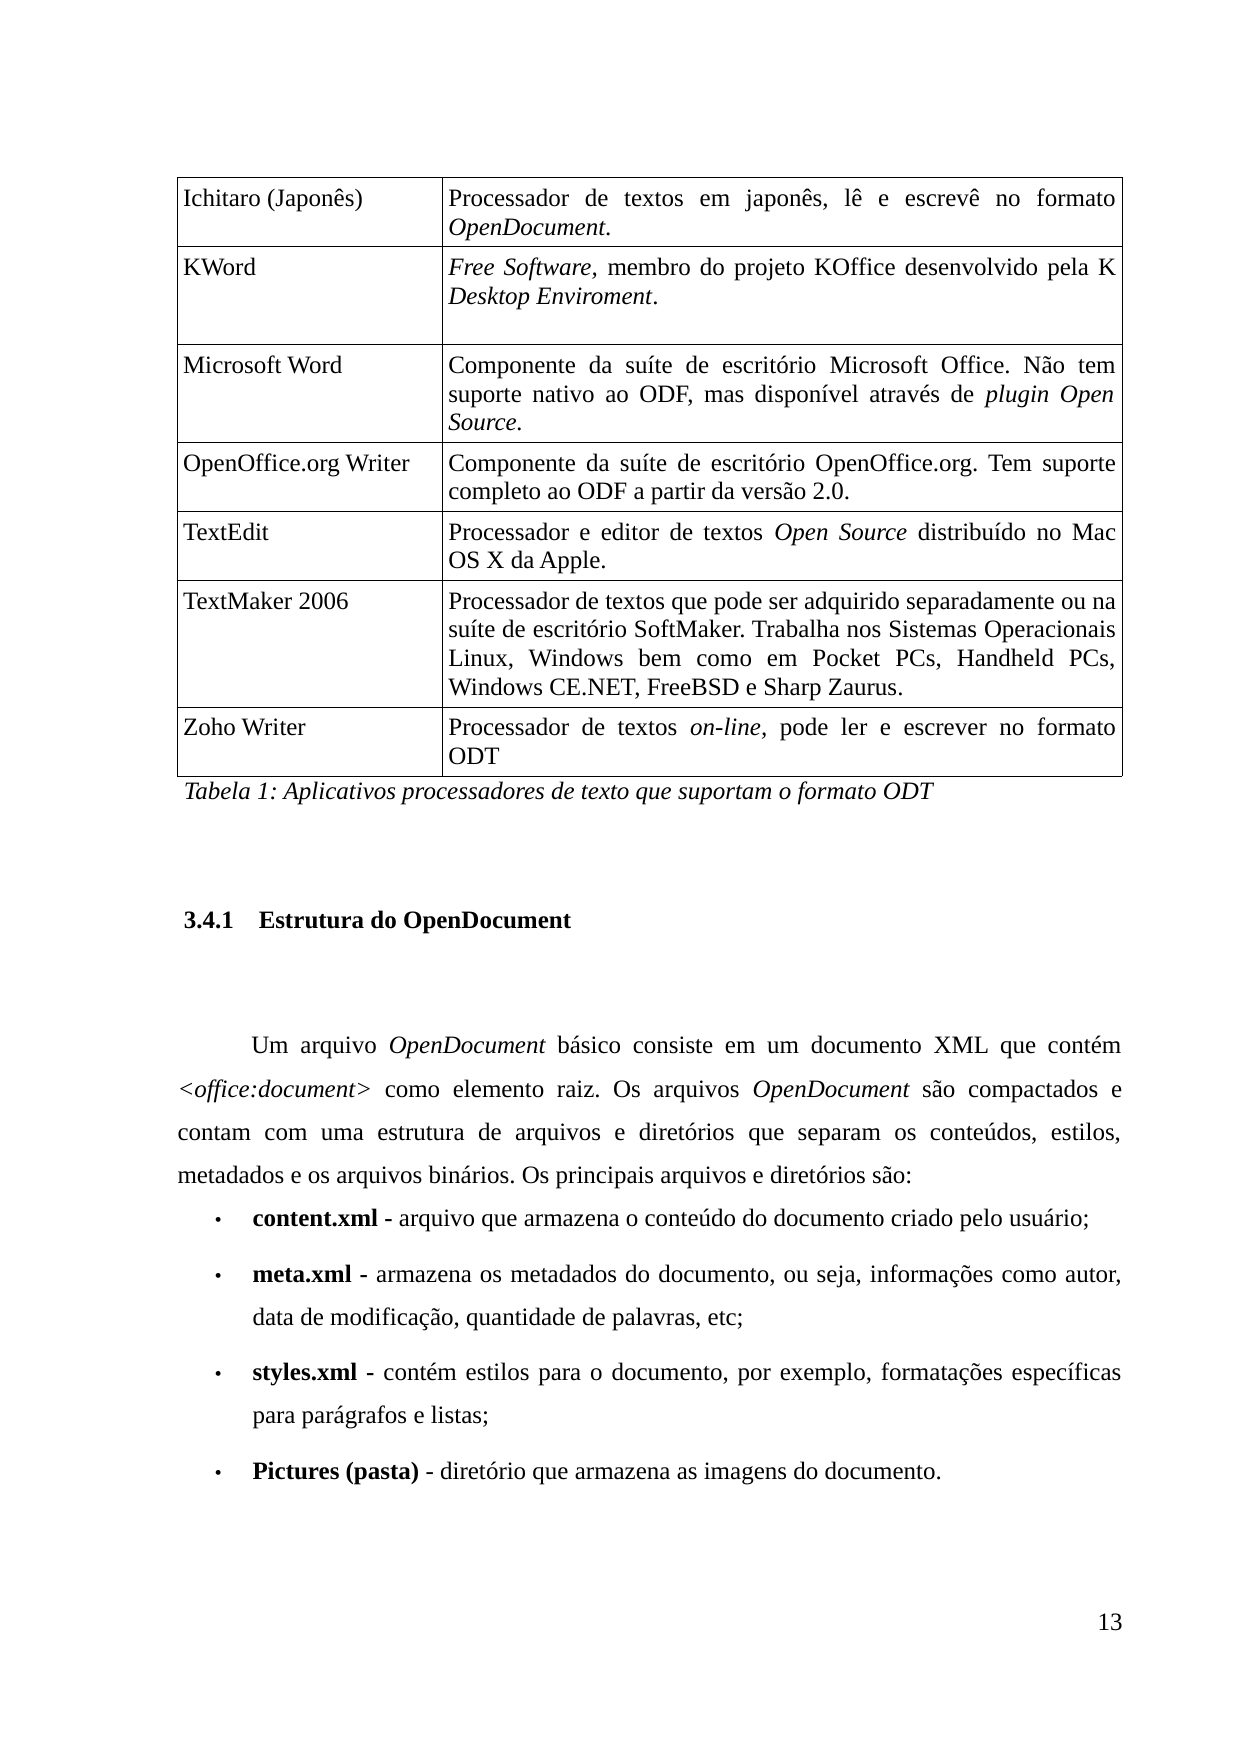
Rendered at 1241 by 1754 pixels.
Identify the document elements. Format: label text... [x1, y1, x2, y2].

subtitle 3.4.1 Estrutura do OpenDocument [177, 905, 1122, 934]
list meta.xml - armazena os metadados do documento, ou seja, informações como autor, data de modificação, quantidade de palavras, etc; [215, 1259, 1122, 1331]
table_cell OpenOffice.org Writer [178, 443, 442, 511]
table_cell Free Software, membro do projeto KOffice desenvolvido pela K Desktop Enviroment. [443, 247, 1122, 344]
table_cell Microsoft Word [178, 345, 442, 442]
text Tabela 1: Aplicativos processadores de texto que suportam o formato ODT [177, 777, 1122, 804]
table_cell Ichitaro (Japonês) [178, 178, 442, 246]
table_cell Componente da suíte de escritório OpenOffice.org. Tem suporte completo ao ODF a partir da versão 2.0. [443, 443, 1122, 511]
table_cell KWord [178, 247, 442, 344]
text Um arquivo OpenDocument básico consiste em um documento XML que contém <office:document> como elemento raiz. Os arquivos OpenDocument são compactados e contam com uma estrutura de arquivos e diretórios que separam os conteúdos, estilos, metadados e os arquivos binários. Os principais arquivos e diretórios são: [177, 1031, 1122, 1189]
table_cell Componente da suíte de escritório Microsoft Office. Não tem suporte nativo ao ODF, mas disponível através de plugin Open Source. [443, 345, 1122, 442]
table_cell Processador de textos que pode ser adquirido separadamente ou na suíte de escritório SoftMaker. Trabalha nos Sistemas Operacionais Linux, Windows bem como em Pocket PCs, Handheld PCs, Windows CE.NET, FreeBSD e Sharp Zaurus. [443, 581, 1122, 707]
list Pictures (pasta) - diretório que armazena as imagens do documento. [215, 1456, 1122, 1485]
table_cell Processador de textos em japonês, lê e escrevê no formato OpenDocument. [443, 178, 1122, 246]
table_cell Processador e editor de textos Open Source distribuído no Mac OS X da Apple. [443, 512, 1122, 580]
table_cell Processador de textos on-line, pode ler e escrever no formato ODT [443, 708, 1122, 776]
table_cell TextEdit [178, 512, 442, 580]
list styles.xml - contém estilos para o documento, por exemplo, formatações específicas para parágrafos e listas; [215, 1357, 1122, 1429]
list content.xml - arquivo que armazena o conteúdo do documento criado pelo usuário; [215, 1203, 1122, 1232]
table_cell Zoho Writer [178, 708, 442, 776]
table_cell TextMaker 2006 [178, 581, 442, 707]
